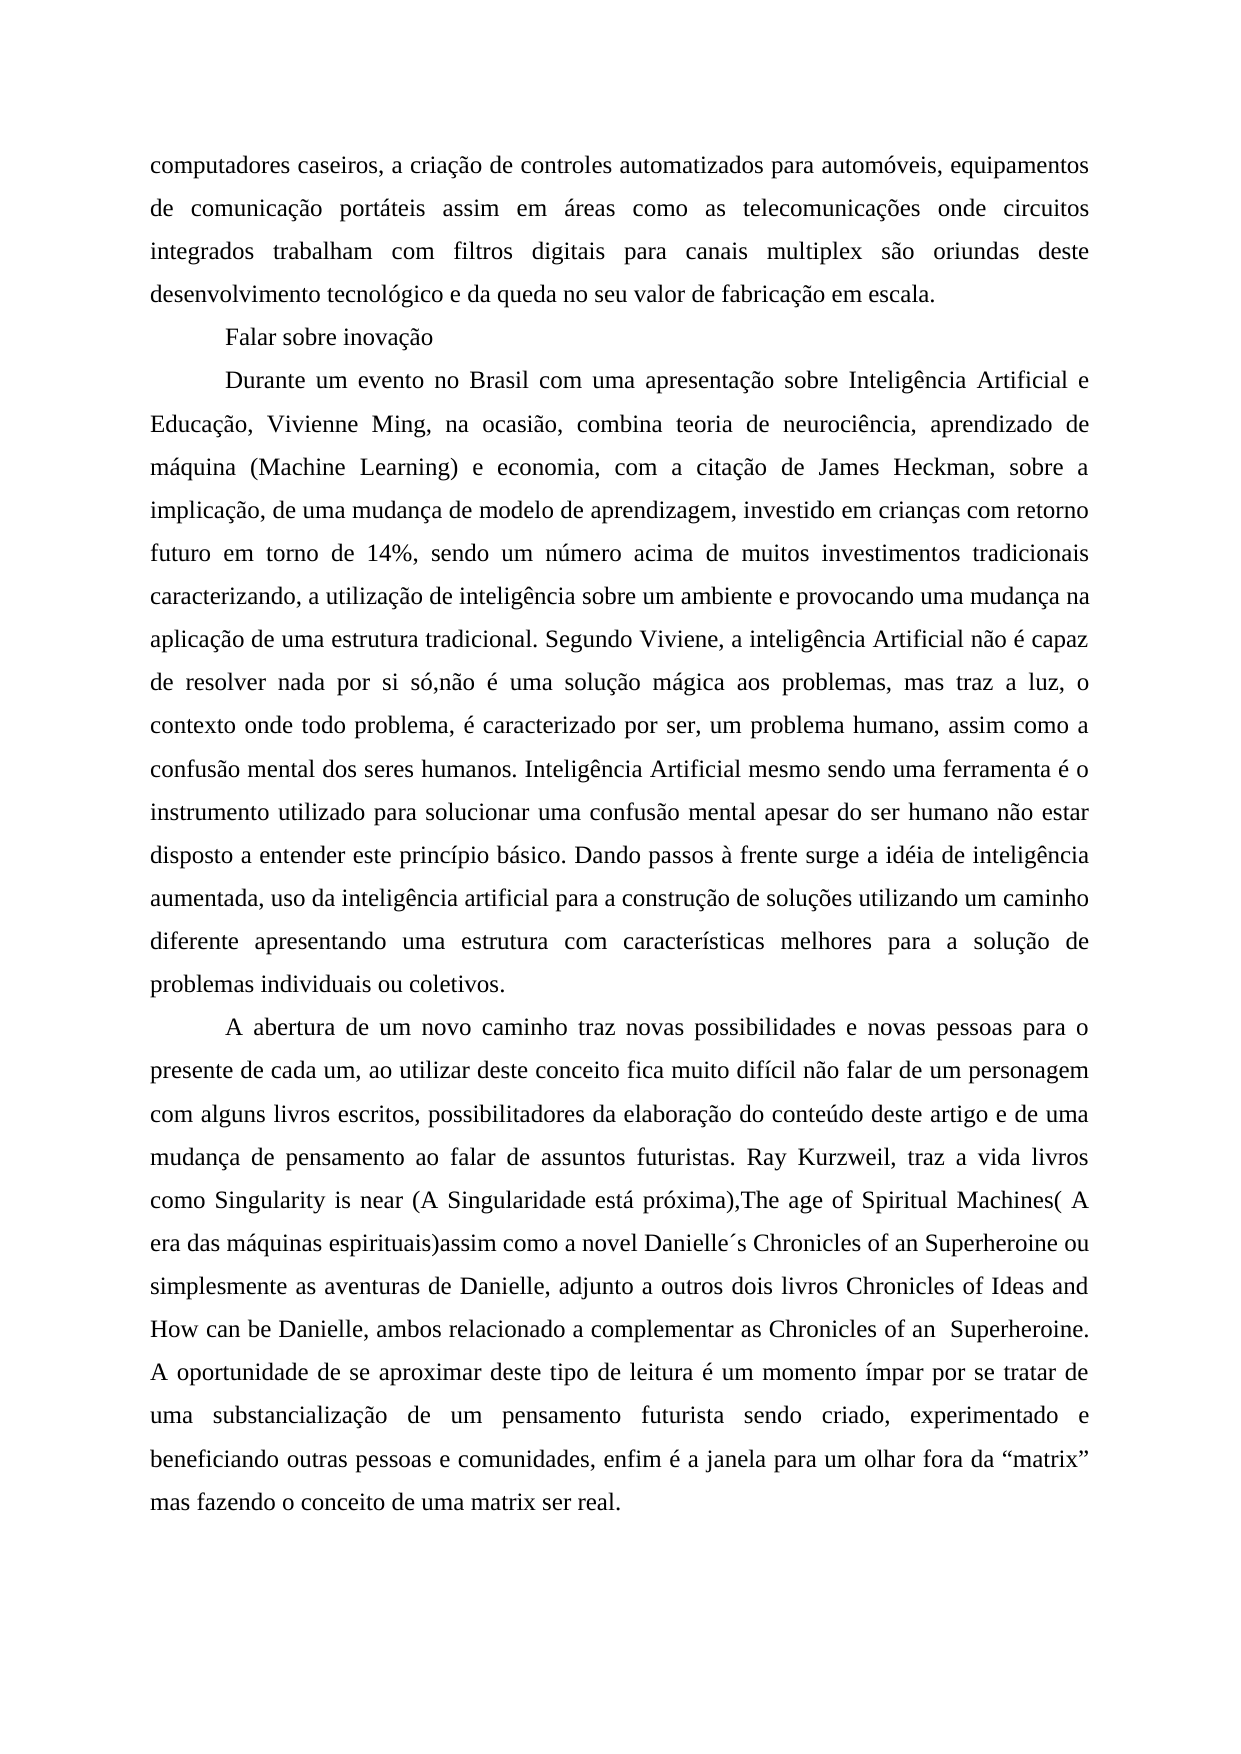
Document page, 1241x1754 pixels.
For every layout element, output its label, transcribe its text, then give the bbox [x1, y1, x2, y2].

text A abertura de um novo caminho traz novas possibilidades e novas pessoas para o presente de cada um, ao utilizar deste conceito fica muito difícil não falar de um personagem com alguns livros escritos, possibilitadores da elaboração do conteúdo deste artigo e de uma mudança de pensamento ao falar de assuntos futuristas. Ray Kurzweil, traz a vida livros como Singularity is near (A Singularidade está próxima),The age of Spiritual Machines( A era das máquinas espirituais)assim como a novel Danielle´s Chronicles of an Superheroine ou simplesmente as aventuras de Danielle, adjunto a outros dois livros Chronicles of Ideas and How can be Danielle, ambos relacionado a complementar as Chronicles of an Superheroine. A oportunidade de se aproximar deste tipo de leitura é um momento ímpar por se tratar de uma substancialização de um pensamento futurista sendo criado, experimentado e beneficiando outras pessoas e comunidades, enfim é a janela para um olhar fora da “matrix” mas fazendo o conceito de uma matrix ser real. [150, 1012, 1090, 1516]
text Falar sobre inovação [150, 322, 1090, 351]
text Durante um evento no Brasil com uma apresentação sobre Inteligência Artificial e Educação, Vivienne Ming, na ocasião, combina teoria de neurociência, aprendizado de máquina (Machine Learning) e economia, com a citação de James Heckman, sobre a implicação, de uma mudança de modelo de aprendizagem, investido em crianças com retorno futuro em torno de 14%, sendo um número acima de muitos investimentos tradicionais caracterizando, a utilização de inteligência sobre um ambiente e provocando uma mudança na aplicação de uma estrutura tradicional. Segundo Viviene, a inteligência Artificial não é capaz de resolver nada por si só,não é uma solução mágica aos problemas, mas traz a luz, o contexto onde todo problema, é caracterizado por ser, um problema humano, assim como a confusão mental dos seres humanos. Inteligência Artificial mesmo sendo uma ferramenta é o instrumento utilizado para solucionar uma confusão mental apesar do ser humano não estar disposto a entender este princípio básico. Dando passos à frente surge a idéia de inteligência aumentada, uso da inteligência artificial para a construção de soluções utilizando um caminho diferente apresentando uma estrutura com características melhores para a solução de problemas individuais ou coletivos. [150, 366, 1090, 998]
text computadores caseiros, a criação de controles automatizados para automóveis, equipamentos de comunicação portáteis assim em áreas como as telecomunicações onde circuitos integrados trabalham com filtros digitais para canais multiplex são oriundas deste desenvolvimento tecnológico e da queda no seu valor de fabricação em escala. [150, 150, 1090, 308]
